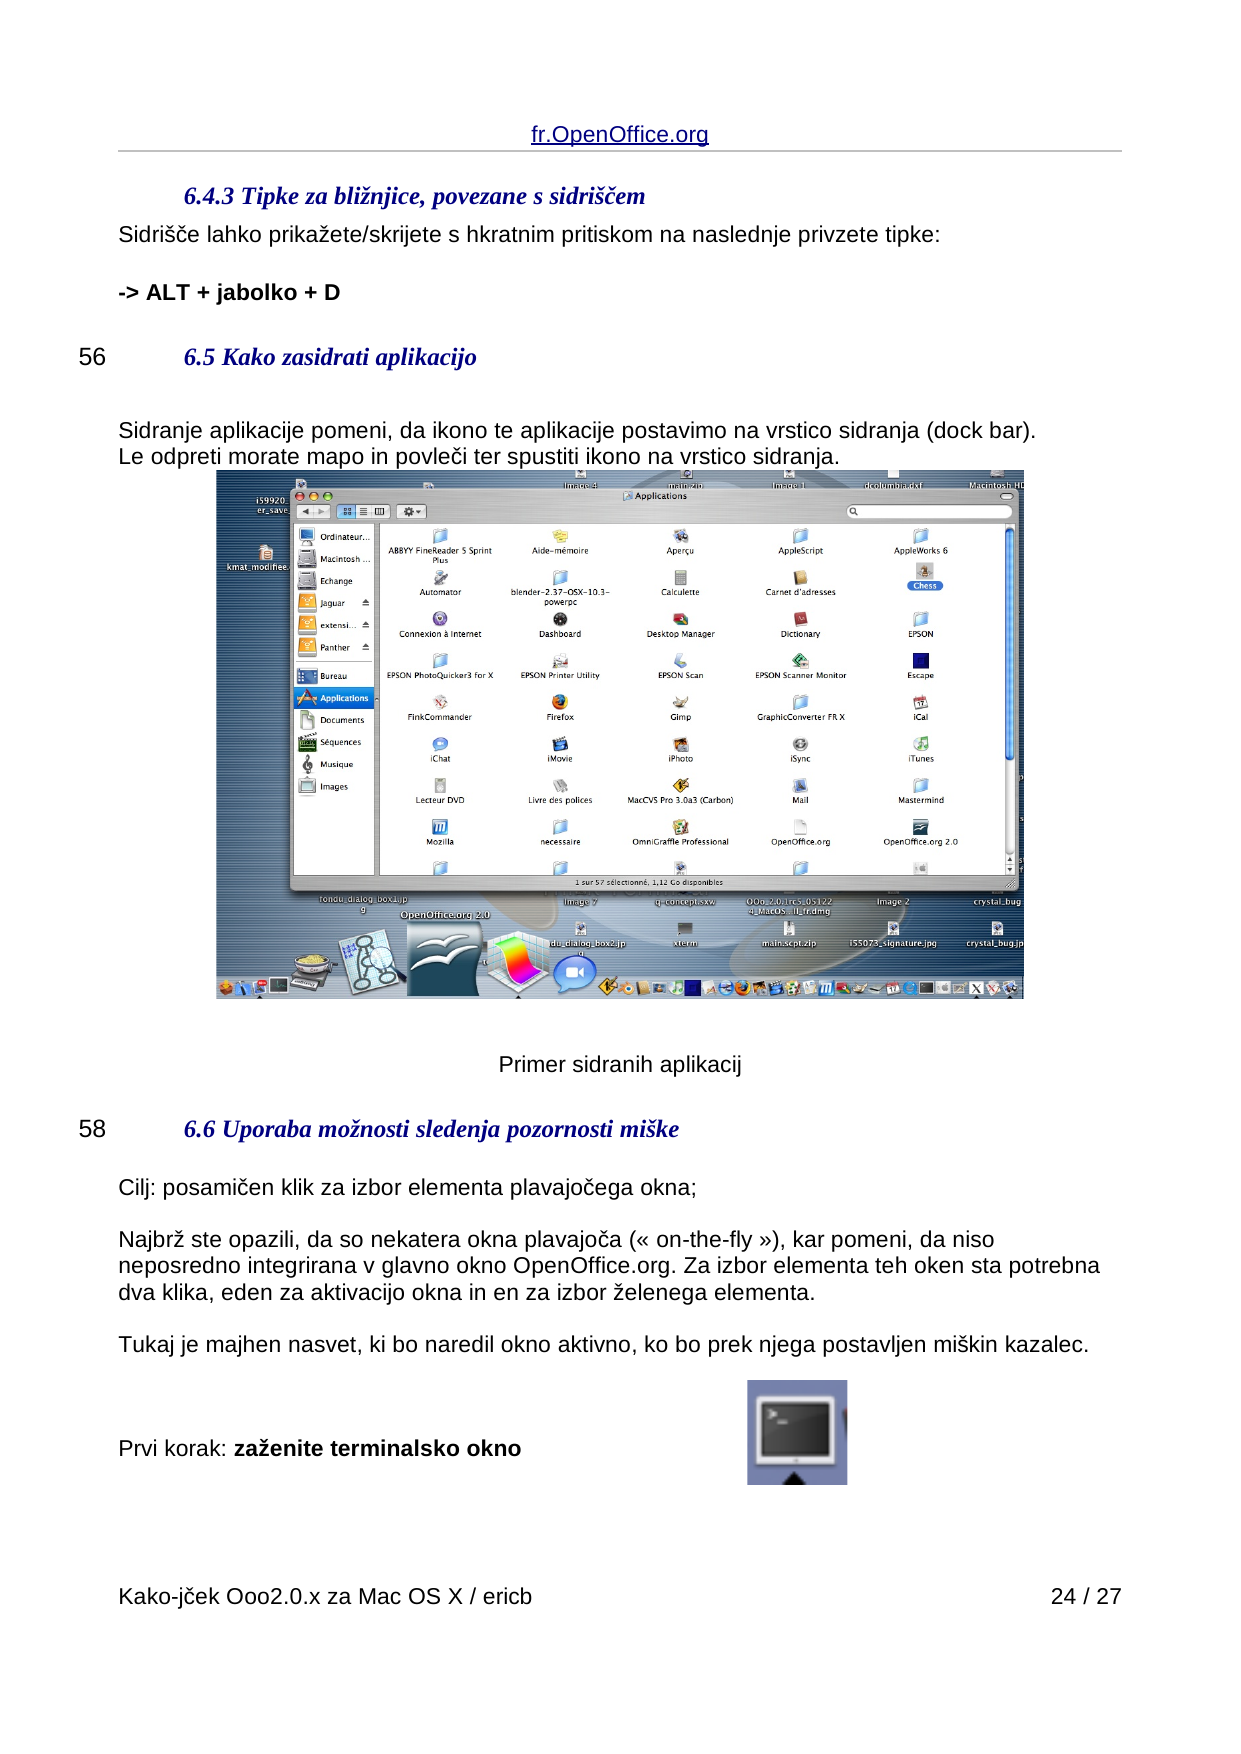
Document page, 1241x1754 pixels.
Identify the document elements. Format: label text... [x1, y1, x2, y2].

text Primer sidranih aplikacij [118, 1051, 1122, 1077]
subtitle 6.6 Uporaba možnosti sledenja pozornosti miške [177, 1115, 1122, 1143]
picture [747, 1380, 848, 1485]
text Cilj: posamičen klik za izbor elementa plavajočega okna; [118, 1175, 1122, 1201]
text [848, 1435, 1122, 1461]
text Sidrišče lahko prikažete/skrijete s hkratnim pritiskom na naslednje privzete tipke: [118, 221, 1122, 247]
text Sidranje aplikacije pomeni, da ikono te aplikacije postavimo na vrstico sidranja (dock bar). [118, 417, 1122, 443]
text Prvi korak: zaženite terminalsko okno [118, 1435, 747, 1461]
text Tukaj je majhen nasvet, ki bo naredil okno aktivno, ko bo prek njega postavljen miškin kazalec. [118, 1331, 1122, 1357]
subtitle 6.4.3 Tipke za bližnjice, povezane s sidriščem [177, 182, 1122, 209]
subtitle 6.5 Kako zasidrati aplikacijo [177, 343, 1122, 371]
text -> ALT + jabolko + D [118, 279, 1122, 305]
text Le odpreti morate mapo in povleči ter spustiti ikono na vrstico sidranja. [118, 443, 1122, 469]
picture [216, 470, 1024, 999]
text Najbrž ste opazili, da so nekatera okna plavajoča (« on-the-fly »), kar pomeni, da niso neposredno integrirana v glavno okno OpenOffice.org. Za izbor elementa teh oken sta potrebna dva klika, eden za aktivacijo okna in en za izbor želenega elementa. [118, 1227, 1122, 1305]
